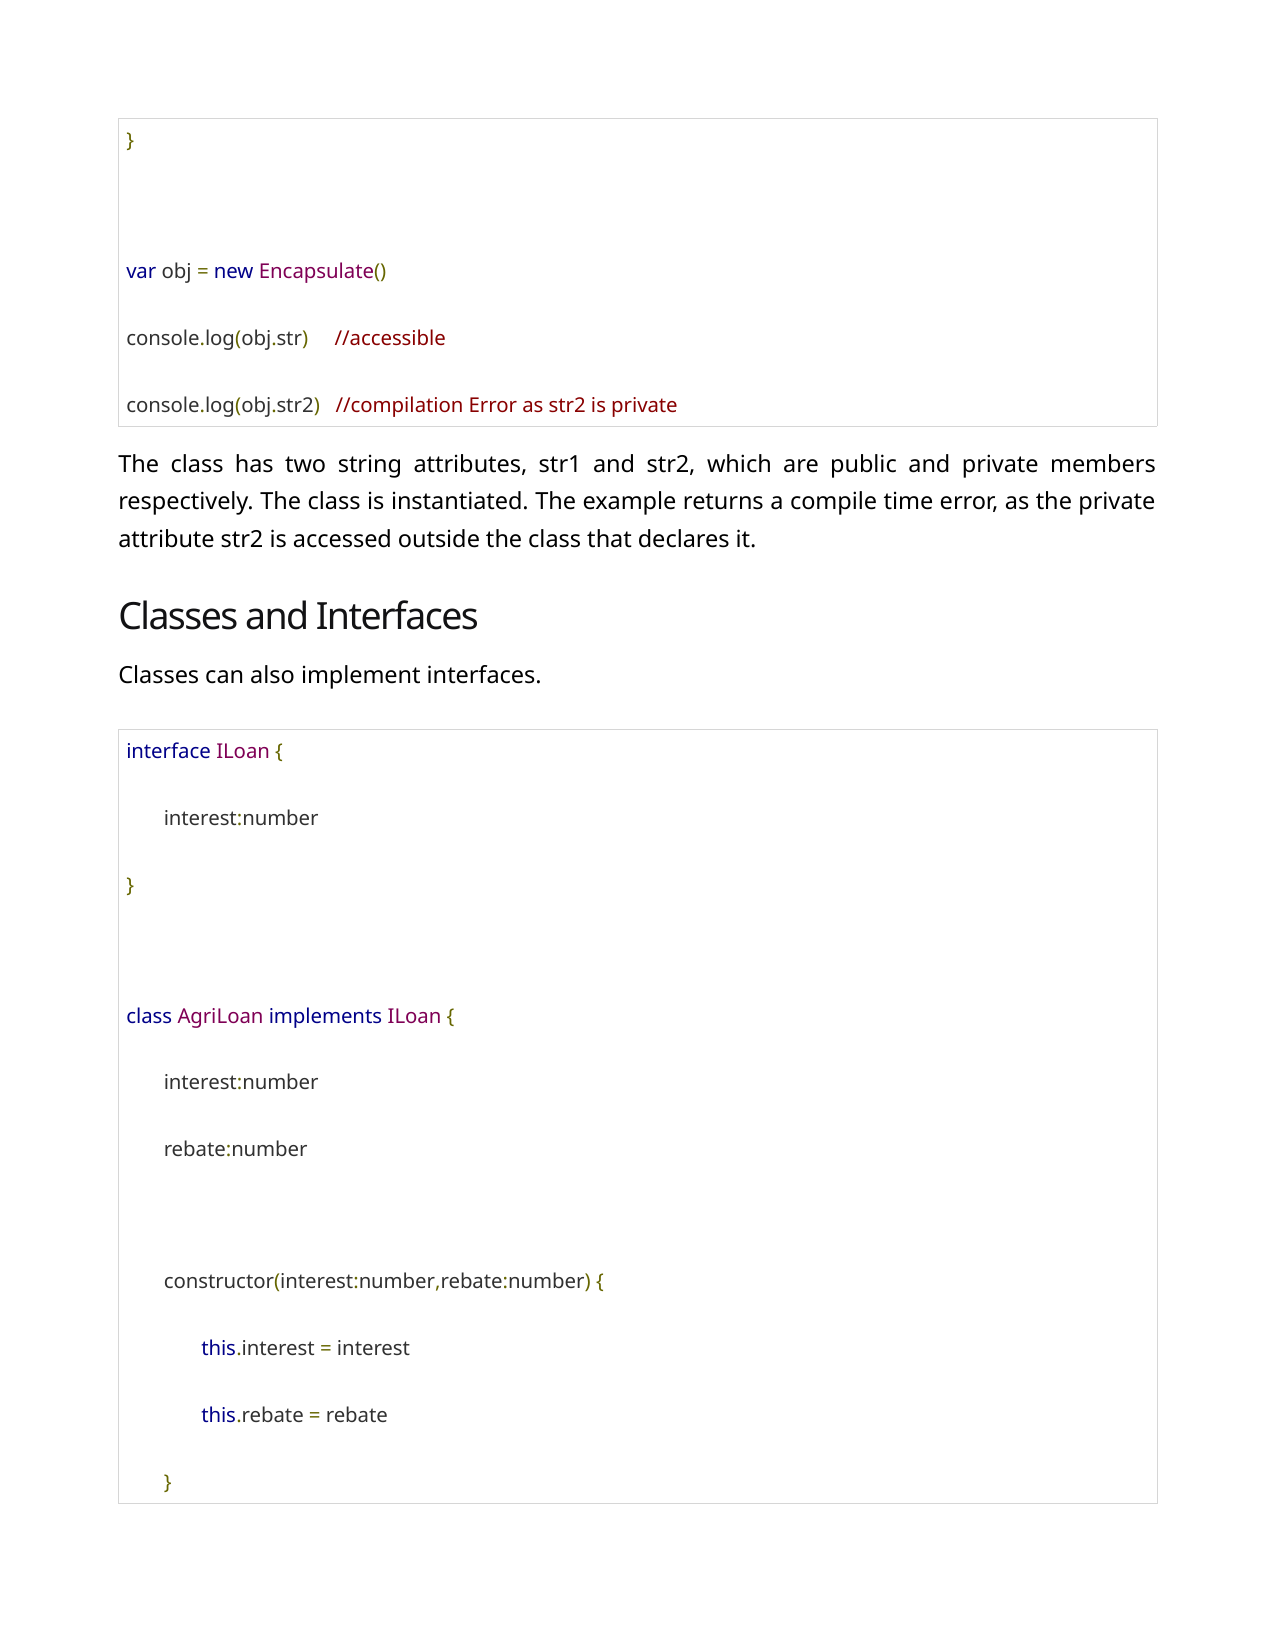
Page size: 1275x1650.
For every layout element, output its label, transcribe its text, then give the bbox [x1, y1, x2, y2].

text class AgriLoan implements ILoan { [119, 993, 1157, 1029]
text Classes can also implement interfaces. [118, 653, 1157, 691]
text } [119, 119, 1157, 154]
text constructor(interest:number,rebate:number) { [119, 1258, 1157, 1294]
text this.interest = interest [119, 1325, 1157, 1361]
text this.rebate = rebate [119, 1392, 1157, 1428]
text rebate:number [119, 1127, 1157, 1163]
text var obj = new Encapsulate() [119, 249, 1157, 284]
text } [119, 862, 1157, 898]
text console.log(obj.str2) //compilation Error as str2 is private [119, 382, 1157, 426]
text interface ILoan { [119, 730, 1157, 764]
text interest:number [119, 795, 1157, 831]
text interest:number [119, 1060, 1157, 1096]
text console.log(obj.str) //accessible [119, 316, 1157, 351]
subtitle Classes and Interfaces [118, 589, 1157, 641]
text } [119, 1459, 1157, 1503]
text The class has two string attributes, str1 and str2, which are public and private members respectively. The class is instantiated. The example returns a compile time error, as the private attribute str2 is accessed outside the class that declares it. [118, 442, 1157, 554]
